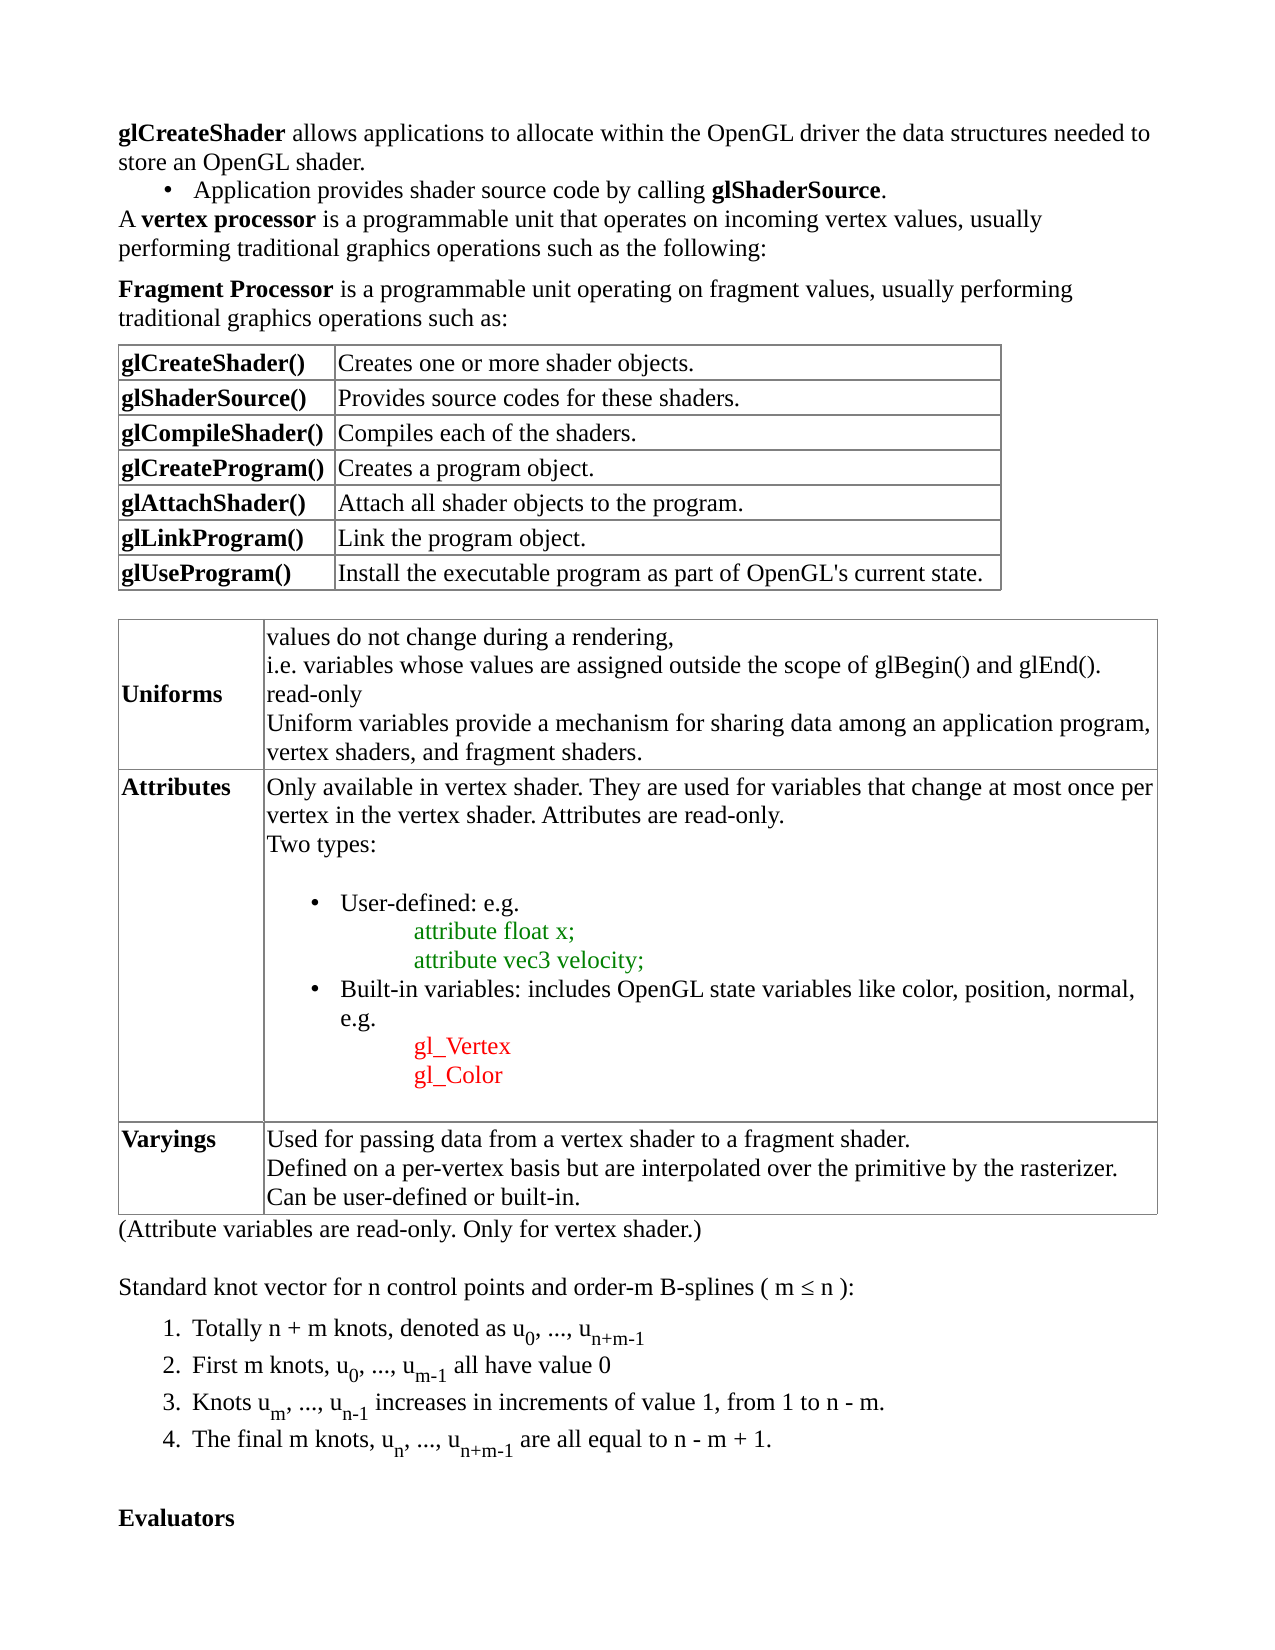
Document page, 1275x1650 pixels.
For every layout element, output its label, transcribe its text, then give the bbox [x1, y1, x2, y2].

text A vertex processor is a programmable unit that operates on incoming vertex values, usually performing traditional graphics operations such as the following: [118, 204, 1157, 262]
list Application provides shader source code by calling glShaderSource. [164, 176, 1157, 204]
list Knots um, ..., un-1 increases in increments of value 1, from 1 to n - m. [162, 1387, 1157, 1424]
table_cell Attach all shader objects to the program. [336, 486, 1000, 519]
table_cell Provides source codes for these shaders. [336, 381, 1000, 414]
table_cell glLinkProgram() [119, 521, 334, 554]
table_cell glAttachShader() [119, 486, 334, 519]
table_cell glCreateProgram() [119, 451, 334, 484]
text Standard knot vector for n control points and order-m B-splines ( m ≤ n ): [118, 1272, 1157, 1300]
list First m knots, u0, ..., um-1 all have value 0 [162, 1350, 1157, 1387]
text Fragment Processor is a programmable unit operating on fragment values, usually performing traditional graphics operations such as: [118, 274, 1157, 332]
table_cell Used for passing data from a vertex shader to a fragment shader. Defined on a per-vertex basis but are interpolated over the primitive by the rasterizer. Can be user-defined or built-in. [265, 1123, 1157, 1214]
text Evaluators [118, 1503, 1157, 1532]
table_header glCreateShader() [119, 346, 334, 379]
table_cell Varyings [119, 1123, 263, 1214]
table_header Creates one or more shader objects. [336, 346, 1000, 379]
text (Attribute variables are read-only. Only for vertex shader.) [118, 1215, 1157, 1243]
table_cell glUseProgram() [119, 556, 334, 589]
table_cell Link the program object. [336, 521, 1000, 554]
table_cell glShaderSource() [119, 381, 334, 414]
table_cell Compiles each of the shaders. [336, 416, 1000, 449]
list Totally n + m knots, denoted as u0, ..., un+m-1 [162, 1313, 1157, 1350]
table_cell glCompileShader() [119, 416, 334, 449]
table_header values do not change during a rendering, i.e. variables whose values are assigned outside the scope of glBegin() and glEnd(). read-only Uniform variables provide a mechanism for sharing data among an application program, vertex shaders, and fragment shaders. [265, 620, 1157, 768]
table_cell Install the executable program as part of OpenGL's current state. [336, 556, 1000, 589]
text glCreateShader allows applications to allocate within the OpenGL driver the data structures needed to store an OpenGL shader. [118, 118, 1157, 176]
table_cell Creates a program object. [336, 451, 1000, 484]
table_header Uniforms [119, 620, 263, 768]
list The final m knots, un, ..., un+m-1 are all equal to n - m + 1. [162, 1424, 1157, 1462]
table_cell Only available in vertex shader. They are used for variables that change at most once per vertex in the vertex shader. Attributes are read-only. Two types: User-defined: e.g. attribute float x; attribute vec3 velocity; Built-in variables: includes OpenGL state variables like color, position, normal, e.g. gl_Vertex gl_Color [265, 770, 1157, 1121]
table_cell Attributes [119, 770, 263, 1121]
